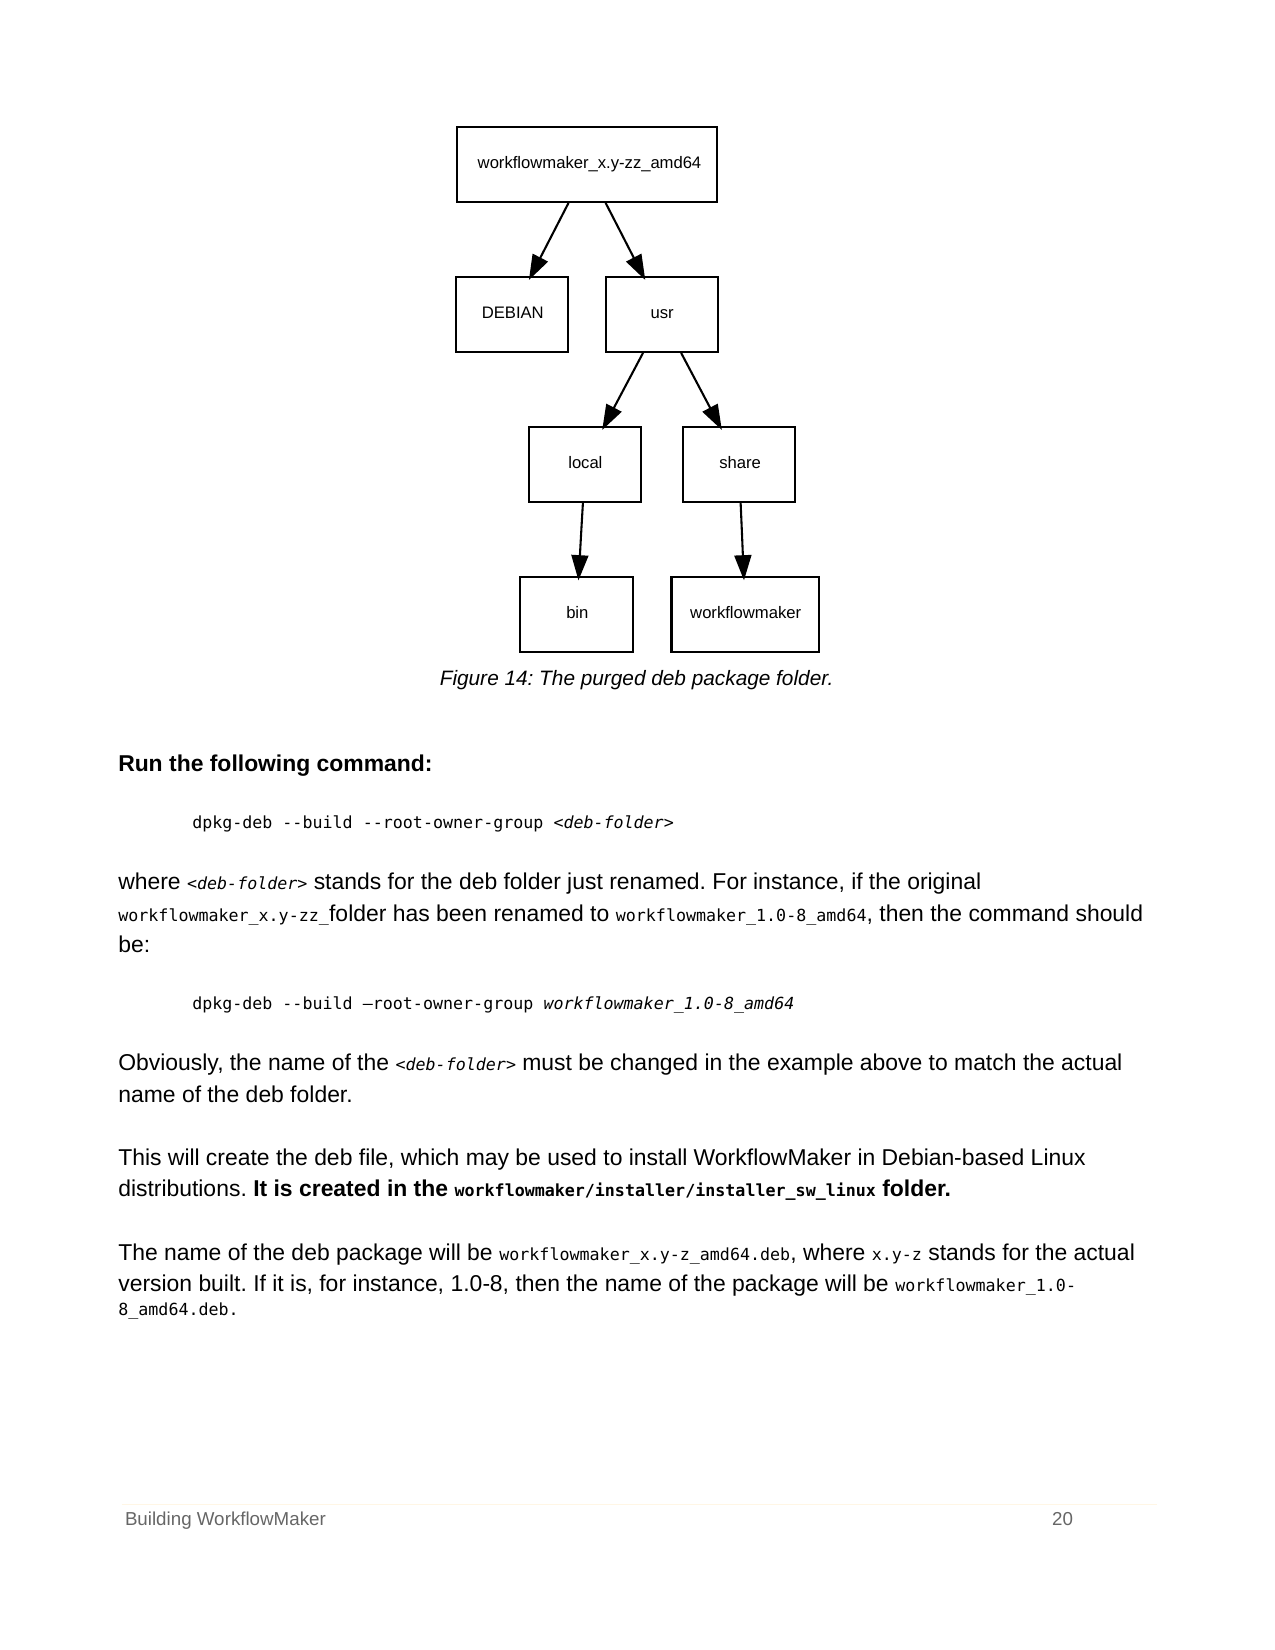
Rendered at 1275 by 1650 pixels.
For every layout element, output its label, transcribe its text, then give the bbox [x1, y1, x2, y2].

text where <deb-folder> stands for the deb folder just renamed. For instance, if the original workflowmaker_x.y-zz_folder has been renamed to workflowmaker_1.0-8_amd64, then the command should be: [118, 868, 1157, 957]
text dpkg-deb --build –root-owner-group workflowmaker_1.0-8_amd64 [192, 994, 1157, 1014]
text Run the following command: [118, 750, 1157, 776]
text This will create the deb file, which may be used to install WorkflowMaker in Debian-based Linux distributions. It is created in the workflowmaker/installer/installer_sw_linux folder. [118, 1144, 1157, 1202]
text dpkg-deb --build --root-owner-group <deb-folder> [192, 813, 1157, 833]
text The name of the deb package will be workflowmaker_x.y-z_amd64.deb, where x.y-z stands for the actual version built. If it is, for instance, 1.0-8, then the name of the package will be workflowmaker_1.0-8_amd64.deb. [118, 1238, 1157, 1319]
text Figure 14: The purged deb package folder. [414, 131, 861, 690]
text Obviously, the name of the <deb-folder> must be changed in the example above to match the actual name of the deb folder. [118, 1049, 1157, 1107]
